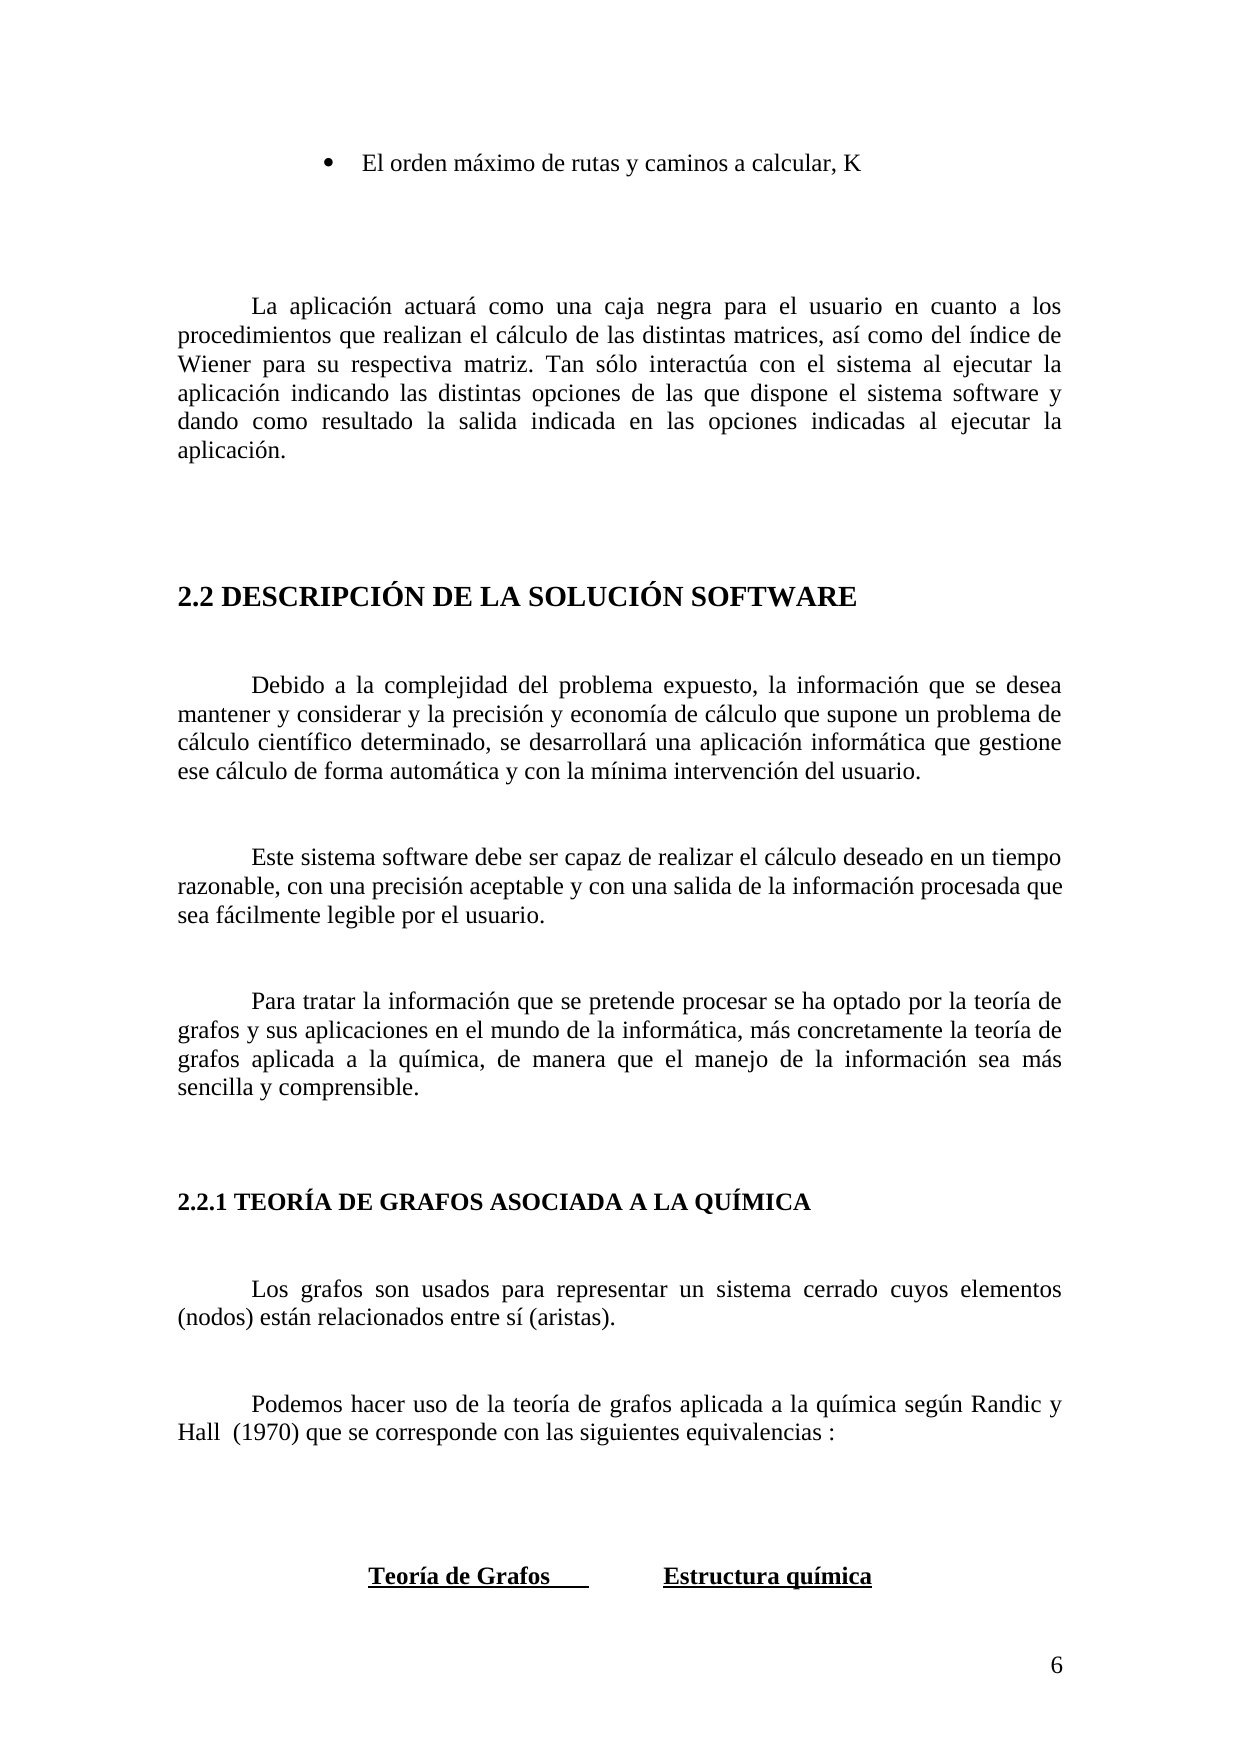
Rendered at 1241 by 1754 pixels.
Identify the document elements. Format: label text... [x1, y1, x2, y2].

text 2.2 DESCRIPCIÓN DE LA SOLUCIÓN SOFTWARE [177, 579, 1063, 612]
text Teoría de Grafos Estructura química [177, 1561, 1063, 1590]
text Podemos hacer uso de la teoría de grafos aplicada a la química según Randic y Hall (1970) que se corresponde con las siguientes equivalencias : [177, 1389, 1063, 1446]
text Para tratar la información que se pretende procesar se ha optado por la teoría de grafos y sus aplicaciones en el mundo de la informática, más concretamente la teoría de grafos aplicada a la química, de manera que el manejo de la información sea más sencilla y comprensible. [177, 986, 1063, 1101]
text La aplicación actuará como una caja negra para el usuario en cuanto a los procedimientos que realizan el cálculo de las distintas matrices, así como del índice de Wiener para su respectiva matriz. Tan sólo interactúa con el sistema al ejecutar la aplicación indicando las distintas opciones de las que dispone el sistema software y dando como resultado la salida indicada en las opciones indicadas al ejecutar la aplicación. [177, 291, 1063, 464]
text Debido a la complejidad del problema expuesto, la información que se desea mantener y considerar y la precisión y economía de cálculo que supone un problema de cálculo científico determinado, se desarrollará una aplicación informática que gestione ese cálculo de forma automática y con la mínima intervención del usuario. [177, 670, 1063, 785]
text 2.2.1 TEORÍA DE GRAFOS ASOCIADA A LA QUÍMICA [177, 1187, 1063, 1216]
text Este sistema software debe ser capaz de realizar el cálculo deseado en un tiempo razonable, con una precisión aceptable y con una salida de la información procesada que sea fácilmente legible por el usuario. [177, 842, 1063, 929]
text Los grafos son usados para representar un sistema cerrado cuyos elementos (nodos) están relacionados entre sí (aristas). [177, 1274, 1063, 1331]
list El orden máximo de rutas y caminos a calcular, K [324, 148, 1063, 176]
